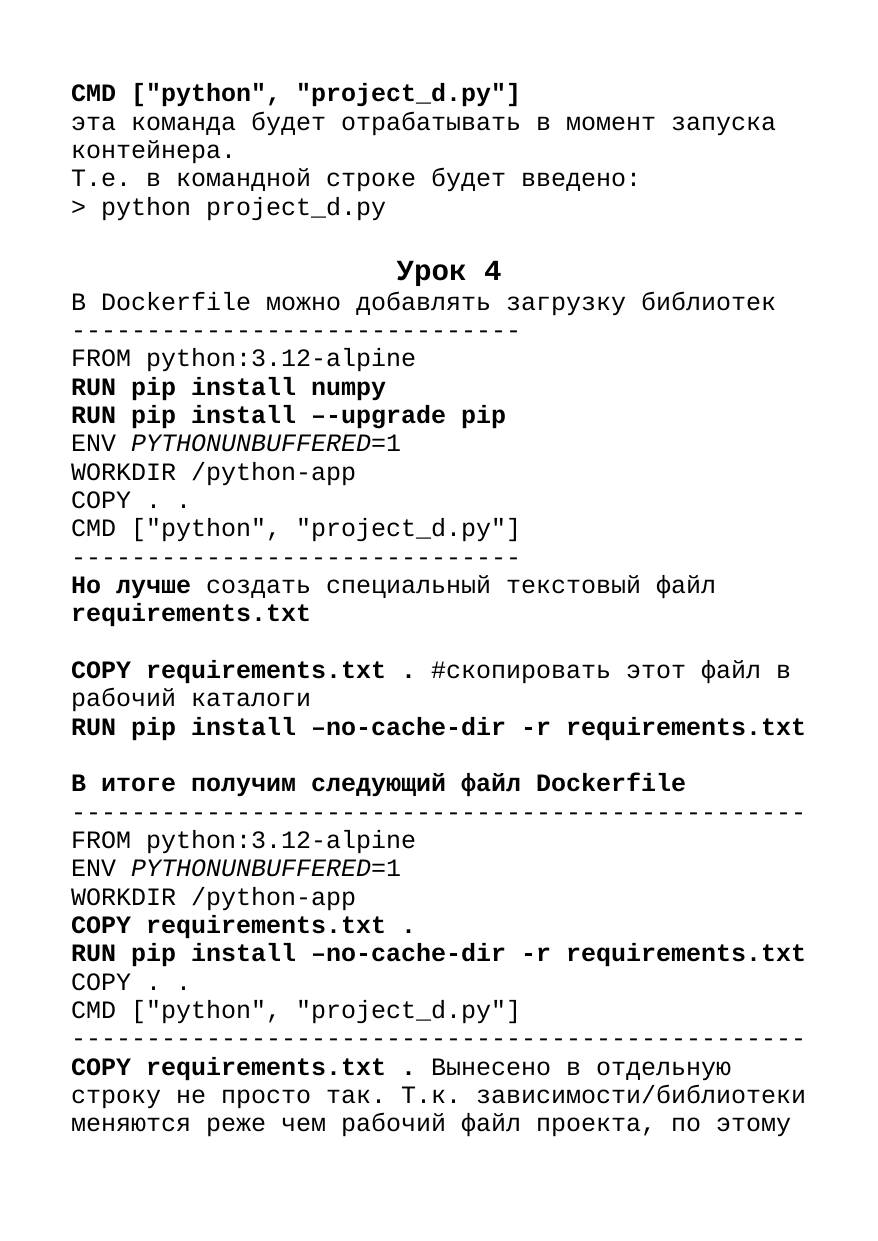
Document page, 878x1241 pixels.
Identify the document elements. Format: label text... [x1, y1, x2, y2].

text CMD ["python", "project_d.py"] [71, 53, 827, 109]
text Т.е. в командной строке будет введено: > python project_d.py [71, 166, 827, 223]
text эта команда будет отрабатывать в момент запуска контейнера. [71, 109, 827, 166]
text COPY requirements.txt . Вынесено в отдельную строку не просто так. Т.к. зависимости/библиотеки меняются реже чем рабочий файл проекта, по этому [71, 1054, 827, 1139]
text ------------------------------ [71, 317, 827, 346]
text В Dockerfile можно добавлять загрузку библиотек [71, 289, 827, 317]
text ENV PYTHONUNBUFFERED=1 WORKDIR /python-app [71, 856, 827, 912]
text RUN pip install –no-cache-dir -r requirements.txt [71, 714, 827, 742]
text В итоге получим следующий файл Dockerfile [71, 771, 827, 799]
text RUN pip install –no-cache-dir -r requirements.txt COPY . . CMD ["python", "project_d.py"] [71, 941, 827, 1026]
text Урок 4 [71, 256, 827, 289]
text ------------------------------ [71, 544, 827, 572]
text COPY requirements.txt . #скопировать этот файл в рабочий каталоги [71, 657, 827, 714]
text ------------------------------------------------- [71, 799, 827, 827]
text COPY requirements.txt . [71, 912, 827, 941]
text FROM python:3.12-alpine [71, 827, 827, 856]
text Но лучше создать специальный текстовый файл requirements.txt [71, 572, 827, 629]
text RUN pip install –-upgrade pip ENV PYTHONUNBUFFERED=1 WORKDIR /python-app COPY . . CMD ["python", "project_d.py"] [71, 402, 827, 544]
text RUN pip install numpy [71, 374, 827, 402]
text FROM python:3.12-alpine [71, 346, 827, 374]
text ------------------------------------------------- [71, 1026, 827, 1054]
